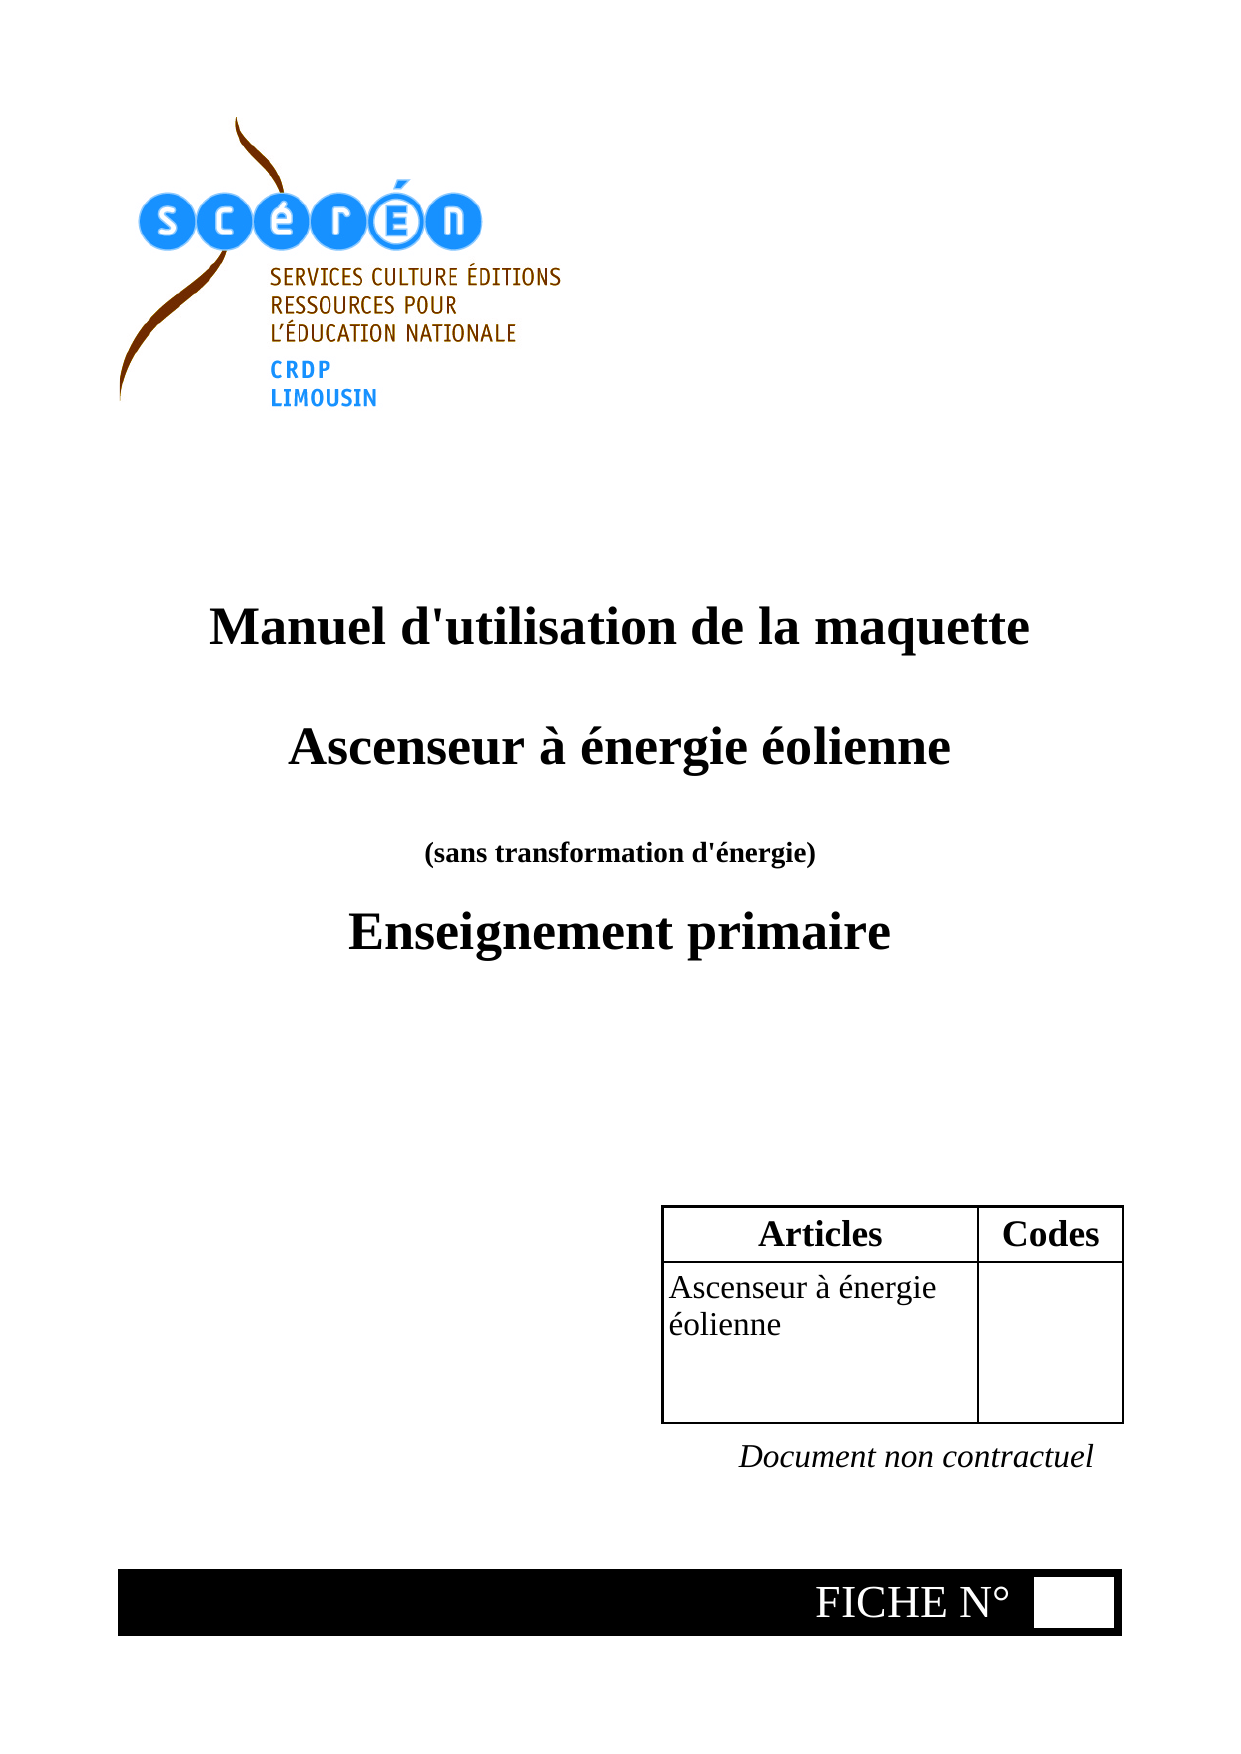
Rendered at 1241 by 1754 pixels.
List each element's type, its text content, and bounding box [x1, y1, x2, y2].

table_cell Ascenseur à énergie éolienne [664, 1263, 977, 1422]
text (sans transformation d'énergie) [118, 836, 1122, 869]
text Manuel d'utilisation de la maquette [118, 596, 1122, 656]
text Ascenseur à énergie éolienne [118, 716, 1122, 776]
table_cell [979, 1263, 1122, 1422]
table_header Codes [979, 1208, 1122, 1261]
picture [119, 117, 570, 412]
table_header Articles [664, 1208, 977, 1261]
text Enseignement primaire [118, 901, 1122, 961]
text Document non contractuel [118, 1437, 1122, 1474]
